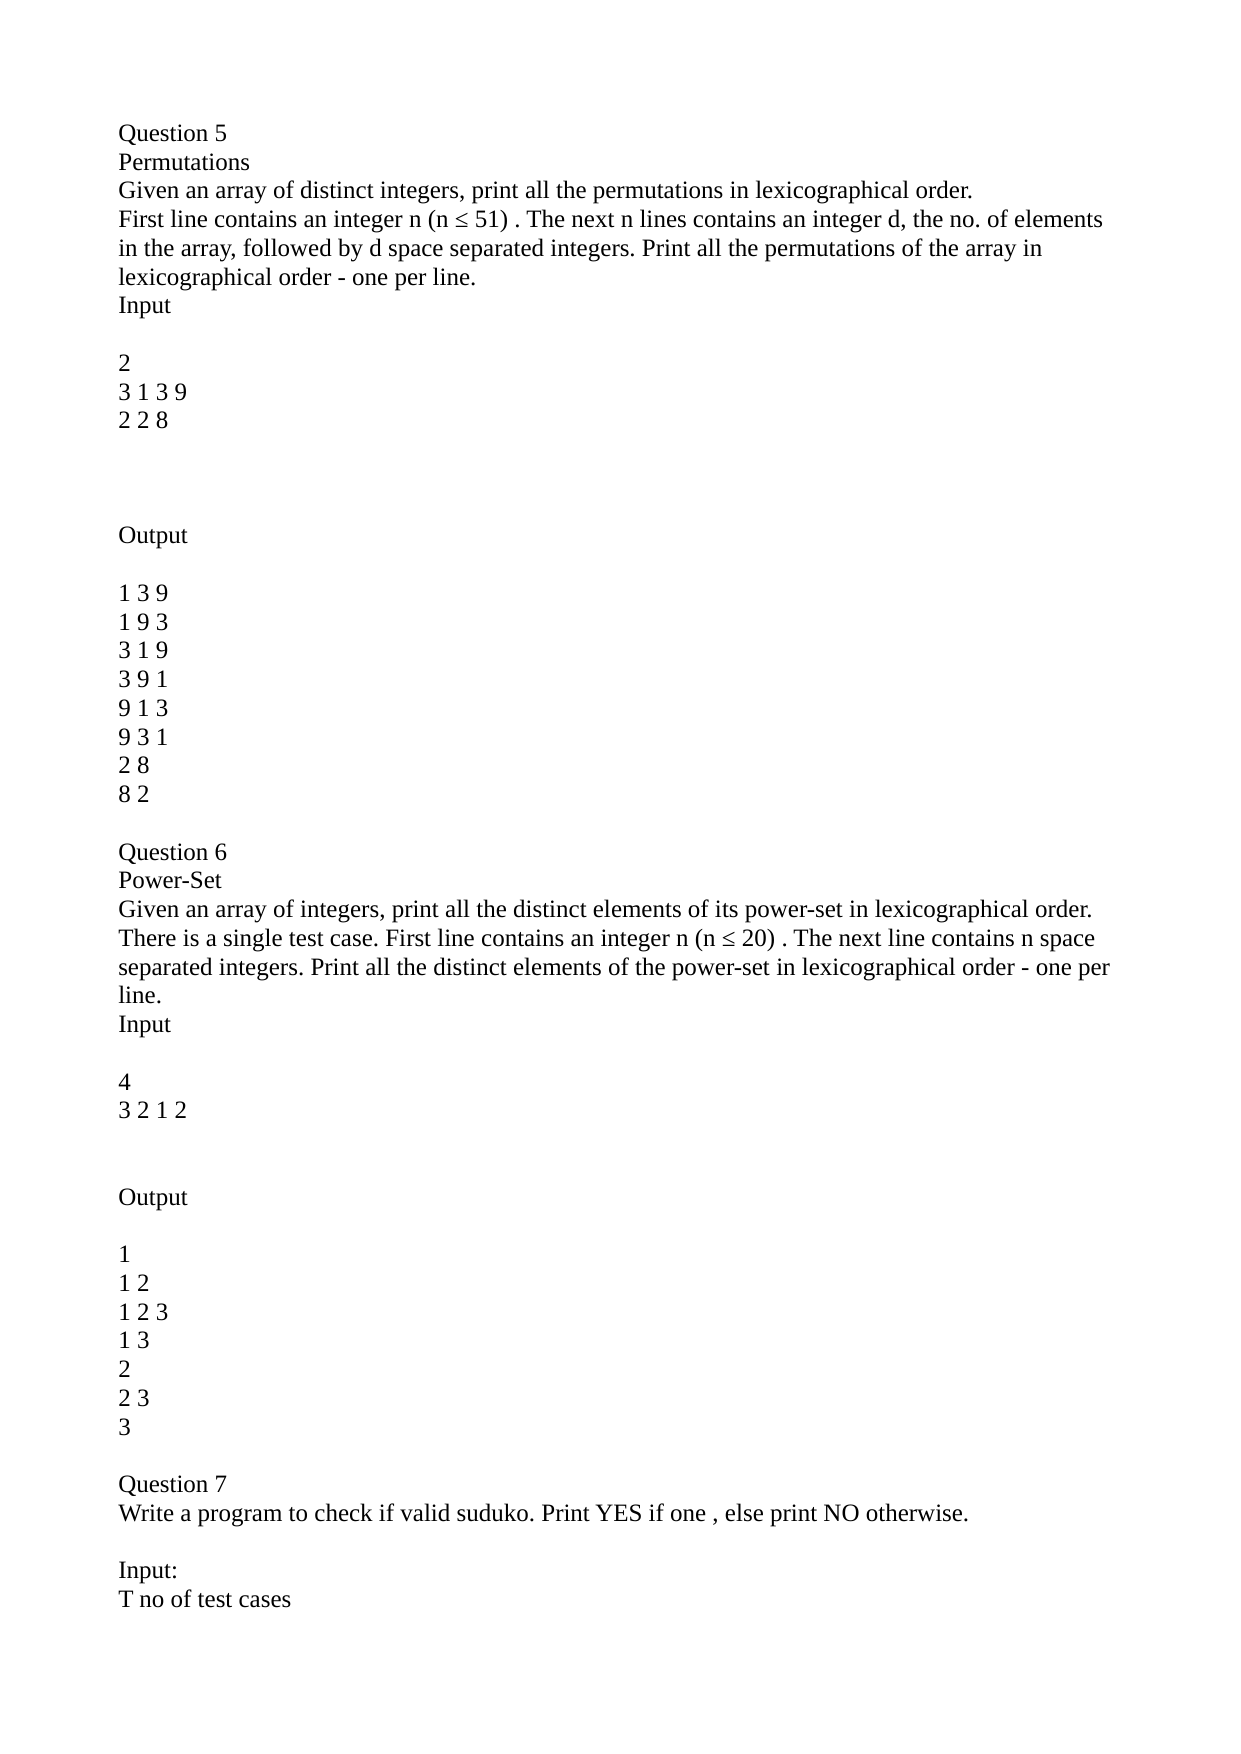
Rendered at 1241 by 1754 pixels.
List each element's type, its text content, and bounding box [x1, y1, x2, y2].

text Question 6 [118, 837, 1122, 866]
text 1 9 3 [118, 607, 1122, 636]
text 3 1 9 [118, 636, 1122, 664]
text 1 2 [118, 1268, 1122, 1297]
text 2 8 [118, 751, 1122, 779]
text 8 2 [118, 779, 1122, 808]
text 1 3 9 [118, 578, 1122, 607]
text 2 [118, 1354, 1122, 1383]
text Output [118, 521, 1122, 549]
text 2 [118, 348, 1122, 377]
text 1 3 [118, 1326, 1122, 1354]
text Given an array of distinct integers, print all the permutations in lexicographical order. [118, 176, 1122, 204]
text 4 [118, 1067, 1122, 1096]
text 3 2 1 2 [118, 1096, 1122, 1124]
text 1 2 3 [118, 1297, 1122, 1326]
text 9 3 1 [118, 722, 1122, 751]
text Input [118, 1009, 1122, 1038]
text 3 [118, 1412, 1122, 1441]
text Input: [118, 1556, 1122, 1584]
text 2 3 [118, 1383, 1122, 1412]
text First line contains an integer n (n ≤ 51) . The next n lines contains an integer d, the no. of elements in the array, followed by d space separated integers. Print all the permutations of the array in lexicographical order - one per line. [118, 204, 1122, 291]
text T no of test cases [118, 1584, 1122, 1613]
text Write a program to check if valid suduko. Print YES if one , else print NO otherwise. [118, 1498, 1122, 1527]
text Question 7 [118, 1469, 1122, 1498]
text Input [118, 291, 1122, 319]
text 3 9 1 [118, 664, 1122, 693]
text Given an array of integers, print all the distinct elements of its power-set in lexicographical order. [118, 894, 1122, 923]
text Power-Set [118, 866, 1122, 894]
text Output [118, 1182, 1122, 1211]
text Question 5 [118, 118, 1122, 147]
text There is a single test case. First line contains an integer n (n ≤ 20) . The next line contains n space separated integers. Print all the distinct elements of the power-set in lexicographical order - one per line. [118, 923, 1122, 1009]
text 2 2 8 [118, 406, 1122, 434]
text 9 1 3 [118, 693, 1122, 722]
text 1 [118, 1239, 1122, 1268]
text Permutations [118, 147, 1122, 176]
text 3 1 3 9 [118, 377, 1122, 406]
